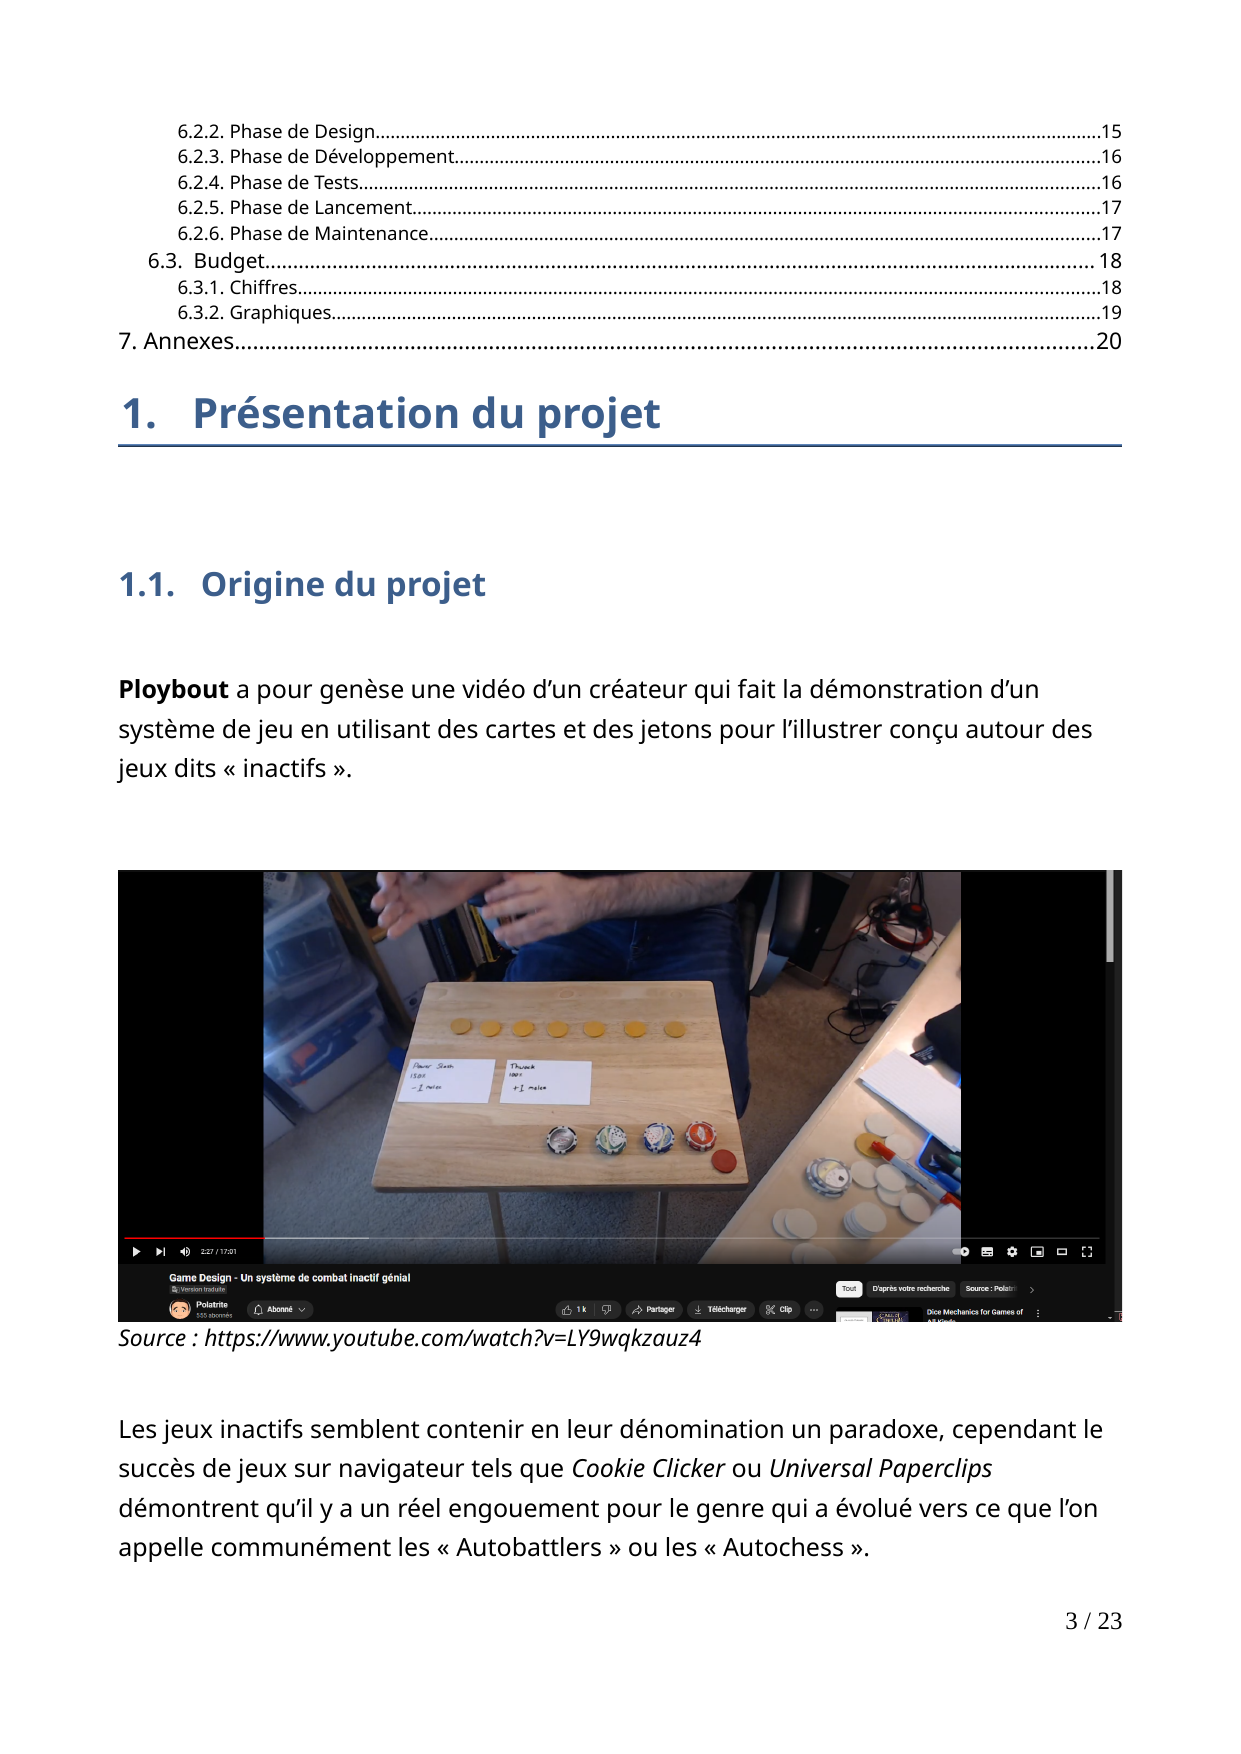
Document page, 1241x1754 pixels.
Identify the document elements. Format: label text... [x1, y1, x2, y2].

text Les jeux inactifs semblent contenir en leur dénomination un paradoxe, cependant le succès de jeux sur navigateur tels que Cookie Clicker ou Universal Paperclips démontrent qu’il y a un réel engouement pour le genre qui a évolué vers ce que l’on appelle communément les « Autobattlers » ou les « Autochess ». [118, 1412, 1122, 1563]
text 6.2.4. Phase de Tests 16 [177, 169, 1122, 195]
subtitle Présentation du projet [118, 381, 1122, 444]
text 6.3.2. Graphiques 19 [177, 300, 1122, 325]
text 6.2.3. Phase de Développement 16 [177, 144, 1122, 169]
text 6.2.5. Phase de Lancement 17 [177, 195, 1122, 220]
text Source : https://www.youtube.com/watch?v=LY9wqkzauz4 [118, 1322, 1122, 1353]
picture [118, 870, 1123, 1322]
text 7. Annexes 20 [118, 325, 1122, 356]
subtitle Origine du projet [118, 560, 1122, 606]
text 6.3. Budget 18 [148, 246, 1122, 274]
text 6.2.6. Phase de Maintenance 17 [177, 220, 1122, 246]
text 6.3.1. Chiffres 18 [177, 274, 1122, 300]
text Ploybout a pour genèse une vidéo d’un créateur qui fait la démonstration d’un système de jeu en utilisant des cartes et des jetons pour l’illustrer conçu autour des jeux dits « inactifs ». [118, 672, 1122, 784]
text 6.2.2. Phase de Design 15 [177, 118, 1122, 144]
